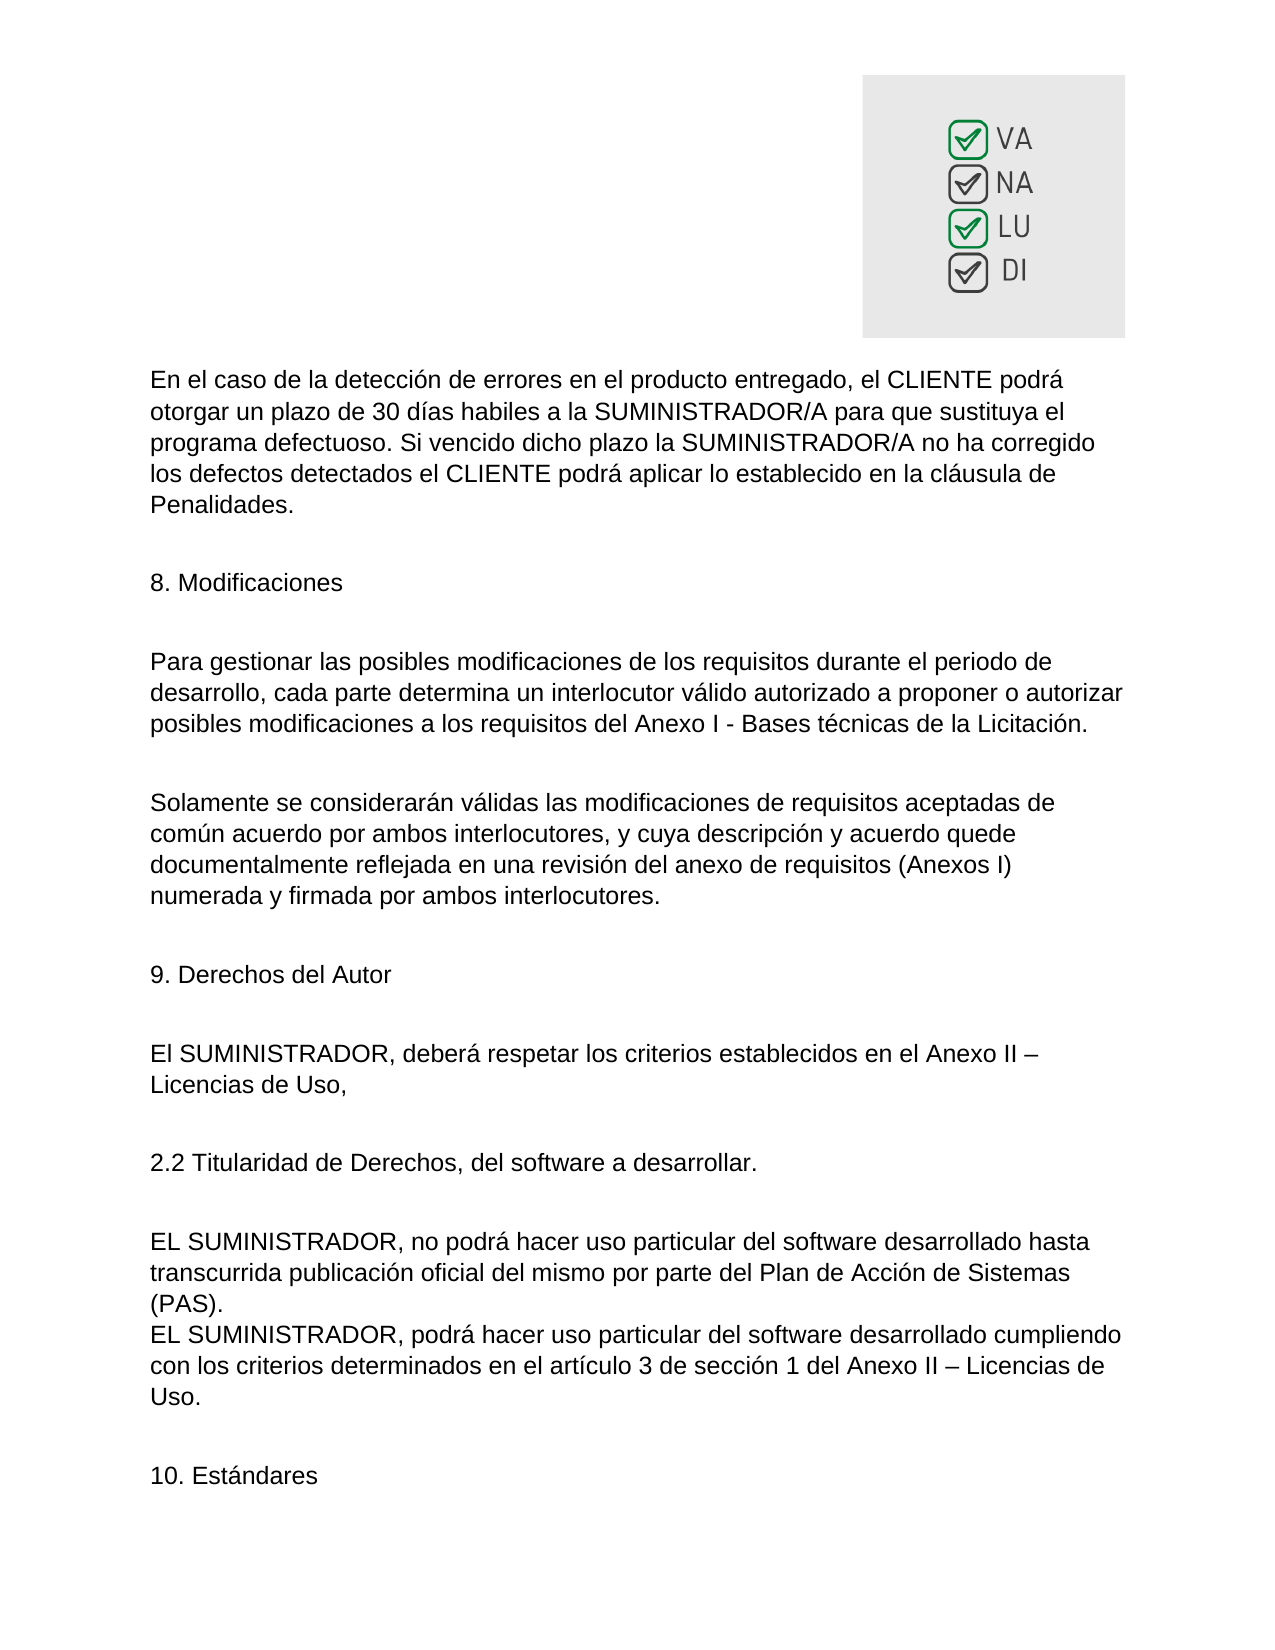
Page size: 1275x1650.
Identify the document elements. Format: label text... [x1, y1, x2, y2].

text 8. Modificaciones [150, 537, 1125, 597]
picture [862, 75, 1125, 338]
text EL SUMINISTRADOR, no podrá hacer uso particular del software desarrollado hasta transcurrida publicación oficial del mismo por parte del Plan de Acción de Sistemas (PAS). EL SUMINISTRADOR, podrá hacer uso particular del software desarrollado cumpliendo con los criterios determinados en el artículo 3 de sección 1 del Anexo II – Licencias de Uso. [150, 1196, 1125, 1411]
text 9. Derechos del Autor [150, 929, 1125, 989]
text Para gestionar las posibles modificaciones de los requisitos durante el periodo de desarrollo, cada parte determina un interlocutor válido autorizado a proponer o autorizar posibles modificaciones a los requisitos del Anexo I - Bases técnicas de la Licitación. [150, 616, 1125, 769]
text 2.2 Titularidad de Derechos, del software a desarrollar. [150, 1117, 1125, 1177]
text En el caso de la detección de errores en el producto entregado, el CLIENTE podrá otorgar un plazo de 30 días habiles a la SUMINISTRADOR/A para que sustituya el programa defectuoso. Si vencido dicho plazo la SUMINISTRADOR/A no ha corregido los defectos detectados el CLIENTE podrá aplicar lo establecido en la cláusula de Penalidades. [150, 366, 1125, 518]
text Solamente se considerarán válidas las modificaciones de requisitos aceptadas de común acuerdo por ambos interlocutores, y cuya descripción y acuerdo quede documentalmente reflejada en una revisión del anexo de requisitos (Anexos I) numerada y firmada por ambos interlocutores. [150, 788, 1125, 910]
text 10. Estándares [150, 1430, 1125, 1490]
text El SUMINISTRADOR, deberá respetar los criterios establecidos en el Anexo II – Licencias de Uso, [150, 1008, 1125, 1098]
